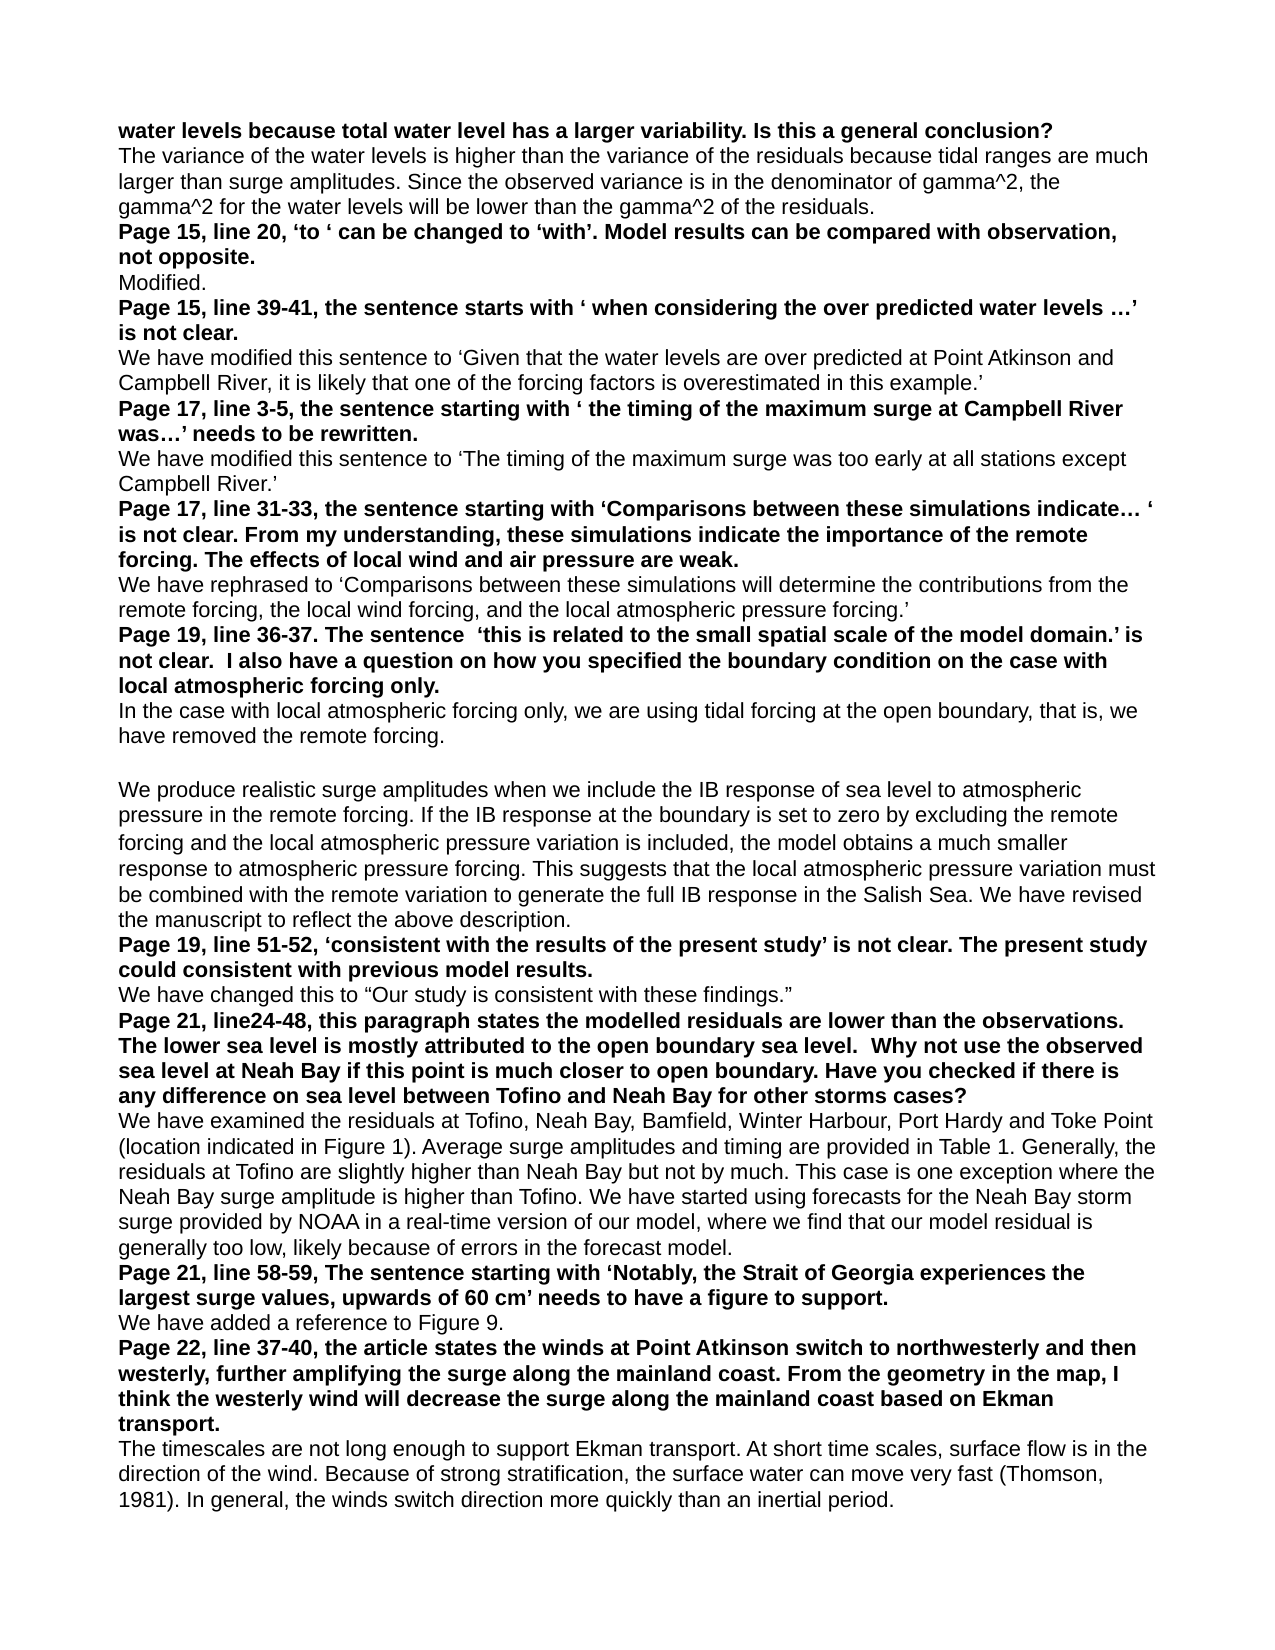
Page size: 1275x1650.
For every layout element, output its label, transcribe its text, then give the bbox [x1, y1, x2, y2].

text Page 17, line 31-33, the sentence starting with ‘Comparisons between these simulations indicate… ‘ is not clear. From my understanding, these simulations indicate the importance of the remote forcing. The effects of local wind and air pressure are weak. [118, 496, 1157, 572]
text We have changed this to “Our study is consistent with these findings.” [118, 982, 1157, 1007]
text The timescales are not long enough to support Ekman transport. At short time scales, surface flow is in the direction of the wind. Because of strong stratification, the surface water can move very fast (Thomson, 1981). In general, the winds switch direction more quickly than an inertial period. [118, 1436, 1157, 1512]
text We have examined the residuals at Tofino, Neah Bay, Bamfield, Winter Harbour, Port Hardy and Toke Point (location indicated in Figure 1). Average surge amplitudes and timing are provided in Table 1. Generally, the residuals at Tofino are slightly higher than Neah Bay but not by much. This case is one exception where the Neah Bay surge amplitude is higher than Tofino. We have started using forecasts for the Neah Bay storm surge provided by NOAA in a real-time version of our model, where we find that our model residual is generally too low, likely because of errors in the forecast model. [118, 1108, 1157, 1259]
text Page 17, line 3-5, the sentence starting with ‘ the timing of the maximum surge at Campbell River was…’ needs to be rewritten. [118, 395, 1157, 446]
text Page 21, line24-48, this paragraph states the modelled residuals are lower than the observations. The lower sea level is mostly attributed to the open boundary sea level. Why not use the observed sea level at Neah Bay if this point is much closer to open boundary. Have you checked if there is any difference on sea level between Tofino and Neah Bay for other storms cases? [118, 1007, 1157, 1108]
text We have rephrased to ‘Comparisons between these simulations will determine the contributions from the remote forcing, the local wind forcing, and the local atmospheric pressure forcing.’ [118, 572, 1157, 622]
text Page 15, line 39-41, the sentence starts with ‘ when considering the over predicted water levels …’ is not clear. [118, 294, 1157, 345]
text The variance of the water levels is higher than the variance of the residuals because tidal ranges are much larger than surge amplitudes. Since the observed variance is in the denominator of gamma^2, the gamma^2 for the water levels will be lower than the gamma^2 of the residuals. [118, 143, 1157, 219]
text We have modified this sentence to ‘Given that the water levels are over predicted at Point Atkinson and Campbell River, it is likely that one of the forcing factors is overestimated in this example.’ [118, 345, 1157, 395]
text Modified. [118, 269, 1157, 294]
text water levels because total water level has a larger variability. Is this a general conclusion? [118, 118, 1157, 143]
text We have modified this sentence to ‘The timing of the maximum surge was too early at all stations except Campbell River.’ [118, 446, 1157, 496]
text Page 19, line 36-37. The sentence ‘this is related to the small spatial scale of the model domain.’ is not clear. I also have a question on how you specified the boundary condition on the case with local atmospheric forcing only. [118, 622, 1157, 698]
text We produce realistic surge amplitudes when we include the IB response of sea level to atmospheric pressure in the remote forcing. If the IB response at the boundary is set to zero by excluding the remote forcing and the local atmospheric pressure variation is included, the model obtains a much smaller response to atmospheric pressure forcing. This suggests that the local atmospheric pressure variation must be combined with the remote variation to generate the full IB response in the Salish Sea. We have revised the manuscript to reflect the above description. [118, 777, 1157, 932]
text Page 22, line 37-40, the article states the winds at Point Atkinson switch to northwesterly and then westerly, further amplifying the surge along the mainland coast. From the geometry in the map, I think the westerly wind will decrease the surge along the mainland coast based on Ekman transport. [118, 1335, 1157, 1436]
text Page 15, line 20, ‘to ‘ can be changed to ‘with’. Model results can be compared with observation, not opposite. [118, 219, 1157, 269]
text Page 21, line 58-59, The sentence starting with ‘Notably, the Strait of Georgia experiences the largest surge values, upwards of 60 cm’ needs to have a figure to support. [118, 1259, 1157, 1310]
text In the case with local atmospheric forcing only, we are using tidal forcing at the open boundary, that is, we have removed the remote forcing. [118, 698, 1157, 748]
text We have added a reference to Figure 9. [118, 1310, 1157, 1335]
text Page 19, line 51-52, ‘consistent with the results of the present study’ is not clear. The present study could consistent with previous model results. [118, 932, 1157, 982]
